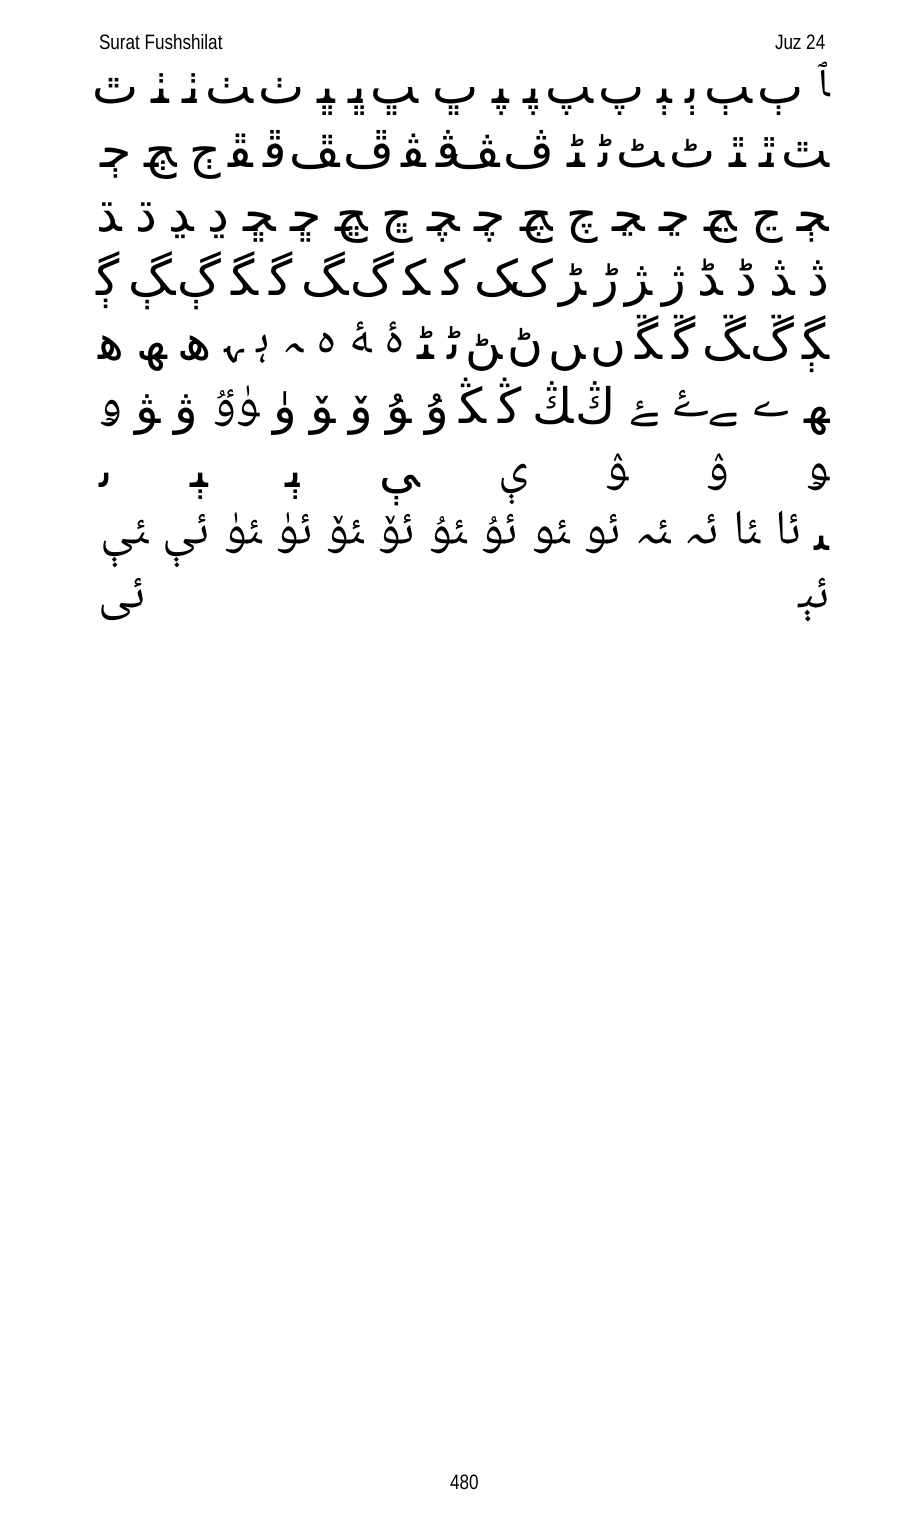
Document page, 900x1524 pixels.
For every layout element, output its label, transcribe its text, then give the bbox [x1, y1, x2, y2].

text ﭑ ﭒ ﭓ ﭔ ﭕ ﭖ ﭗ ﭘ ﭙ ﭚ ﭛ ﭜ ﭝ ﭞ ﭟ ﭠ ﭡ ﭢ ﭣ ﭤ ﭥ ﭦ ﭧ ﭨ ﭩ ﭪ ﭫﭬ ﭭ ﭮ ﭯ ﭰ ﭱ ﭲ ﭳ ﭴ ﭵ ﭶ ﭷ ﭸ ﭹ ﭺ ﭻ ﭼ ﭽ ﭾ ﭿ ﮀ ﮁ ﮂ ﮃ ﮄ ﮅ ﮆ ﮇ ﮈ ﮉ ﮊ ﮋ ﮌ ﮍ ﮎﮏ ﮐ ﮑ ﮒ ﮓ ﮔ ﮕ ﮖ ﮗ ﮘ ﮙ ﮚ ﮛ ﮜ ﮝ ﮞ ﮟ ﮠ ﮡ ﮢ ﮣ ﮤ ﮥ ﮦ ﮧ ﮨ ﮩ ﮪ ﮫ ﮬ ﮭ ﮮ ﮯﮰ ﮱ ﯓ ﯔ ﯕ ﯖ ﯗ ﯘ ﯙ ﯚ ﯛ ﯜﯝ ﯞ ﯟ ﯠ [99, 60, 829, 443]
text ﯩ ﯪ ﯫ ﯬ ﯭ ﯮ ﯯ ﯰ ﯱ ﯲ ﯳ ﯴ ﯵ ﯶ ﯷ ﯸ ﯹ [99, 507, 829, 635]
text ﯡ ﯢ ﯣ ﯤ ﯥ ﯦ ﯧ ﯨ [99, 443, 829, 507]
